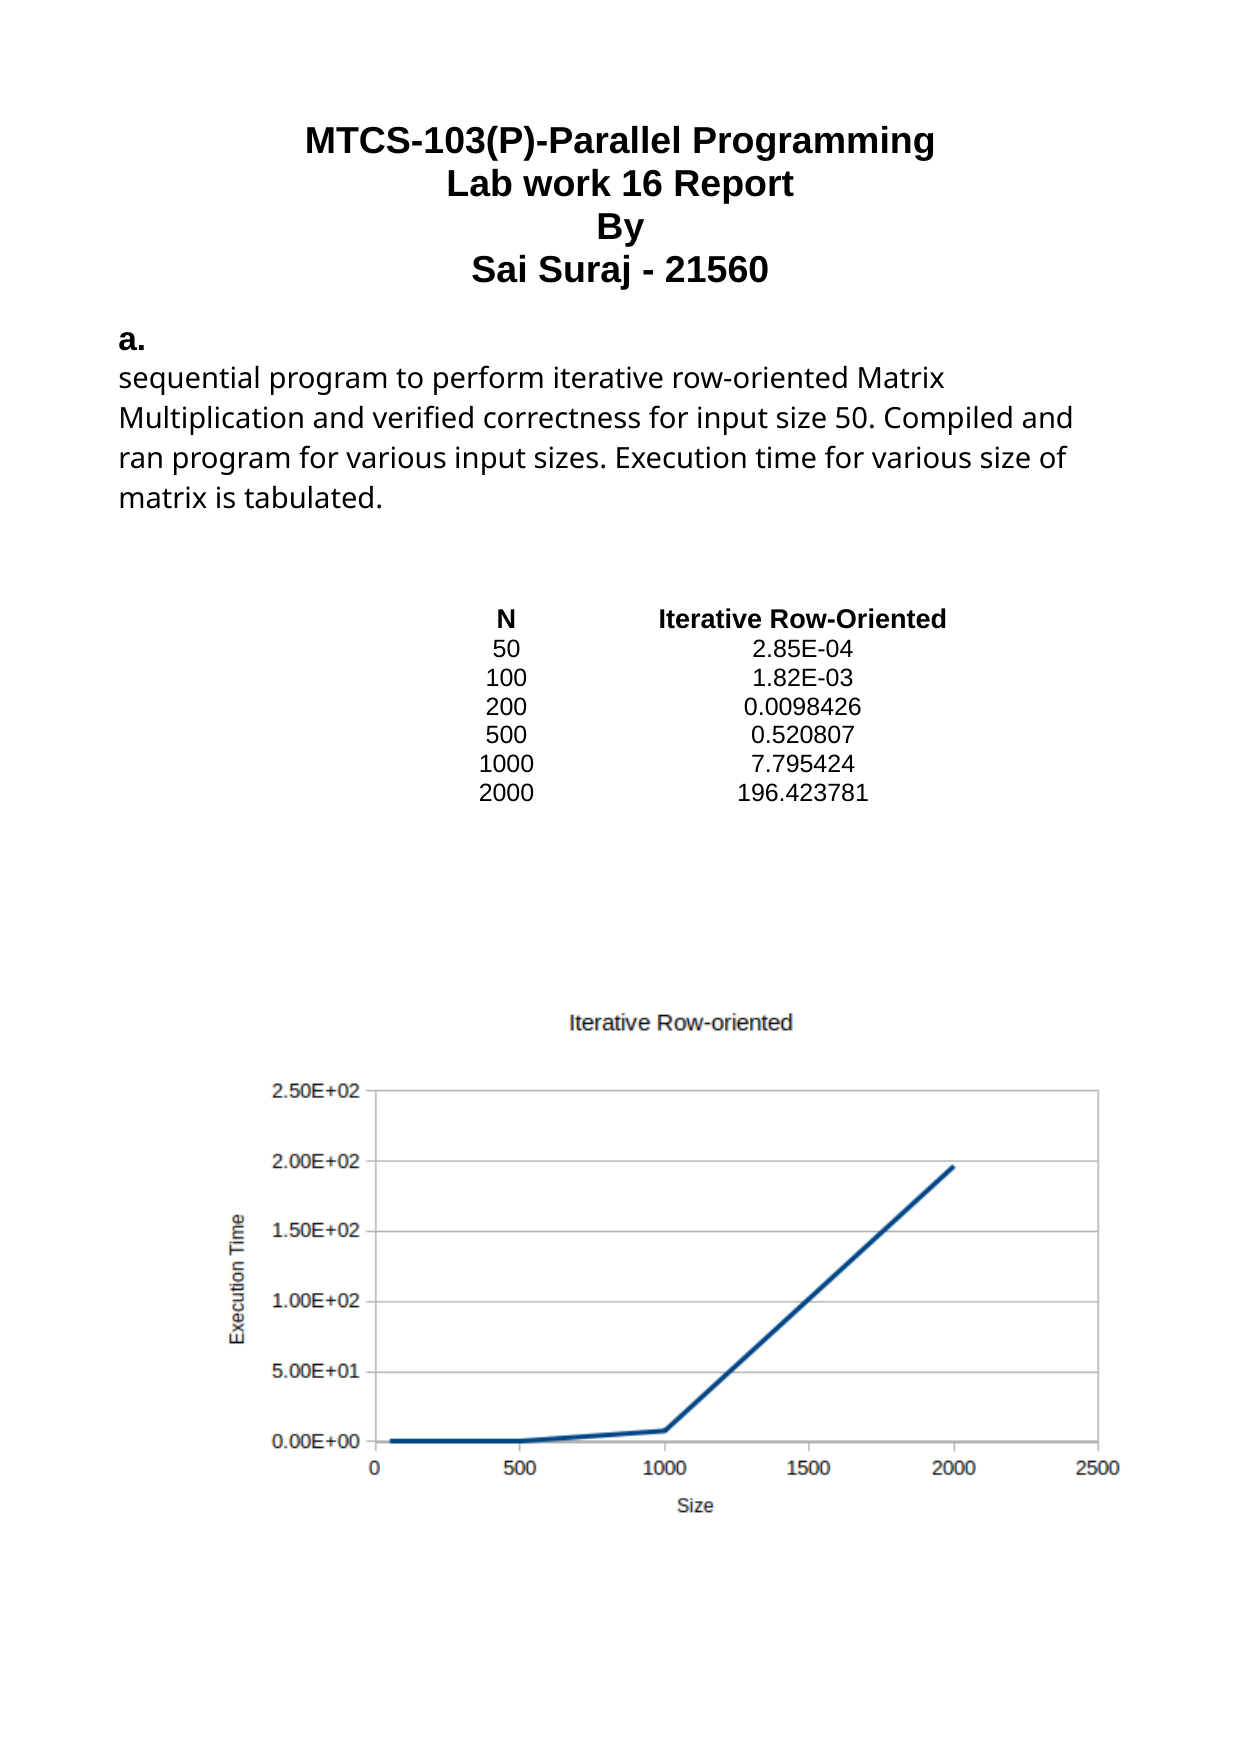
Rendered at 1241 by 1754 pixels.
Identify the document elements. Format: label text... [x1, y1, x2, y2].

table_cell 2.85E-04 [638, 634, 968, 663]
table_cell 196.423781 [638, 778, 968, 807]
table_cell 0.520807 [638, 720, 968, 749]
table_cell 7.795424 [638, 749, 968, 778]
table_header N [375, 603, 637, 634]
text sequential program to perform iterative row-oriented Matrix Multiplication and verified correctness for input size 50. Compiled and ran program for various input sizes. Execution time for various size of matrix is tabulated. [118, 358, 1122, 517]
table_cell 200 [375, 692, 637, 720]
table_cell 0.0098426 [638, 692, 968, 720]
table_header Iterative Row-Oriented [638, 603, 968, 634]
text MTCS-103(P)-Parallel Programming [118, 118, 1122, 161]
table_cell 1.82E-03 [638, 663, 968, 692]
text a. [118, 319, 1122, 358]
text Lab work 16 Report [118, 161, 1122, 204]
text Sai Suraj - 21560 [118, 247, 1122, 291]
text By [118, 204, 1122, 247]
picture [208, 990, 1154, 1522]
table_cell 500 [375, 720, 637, 749]
table_cell 2000 [375, 778, 637, 807]
table_cell 1000 [375, 749, 637, 778]
table_cell 100 [375, 663, 637, 692]
table_cell 50 [375, 634, 637, 663]
